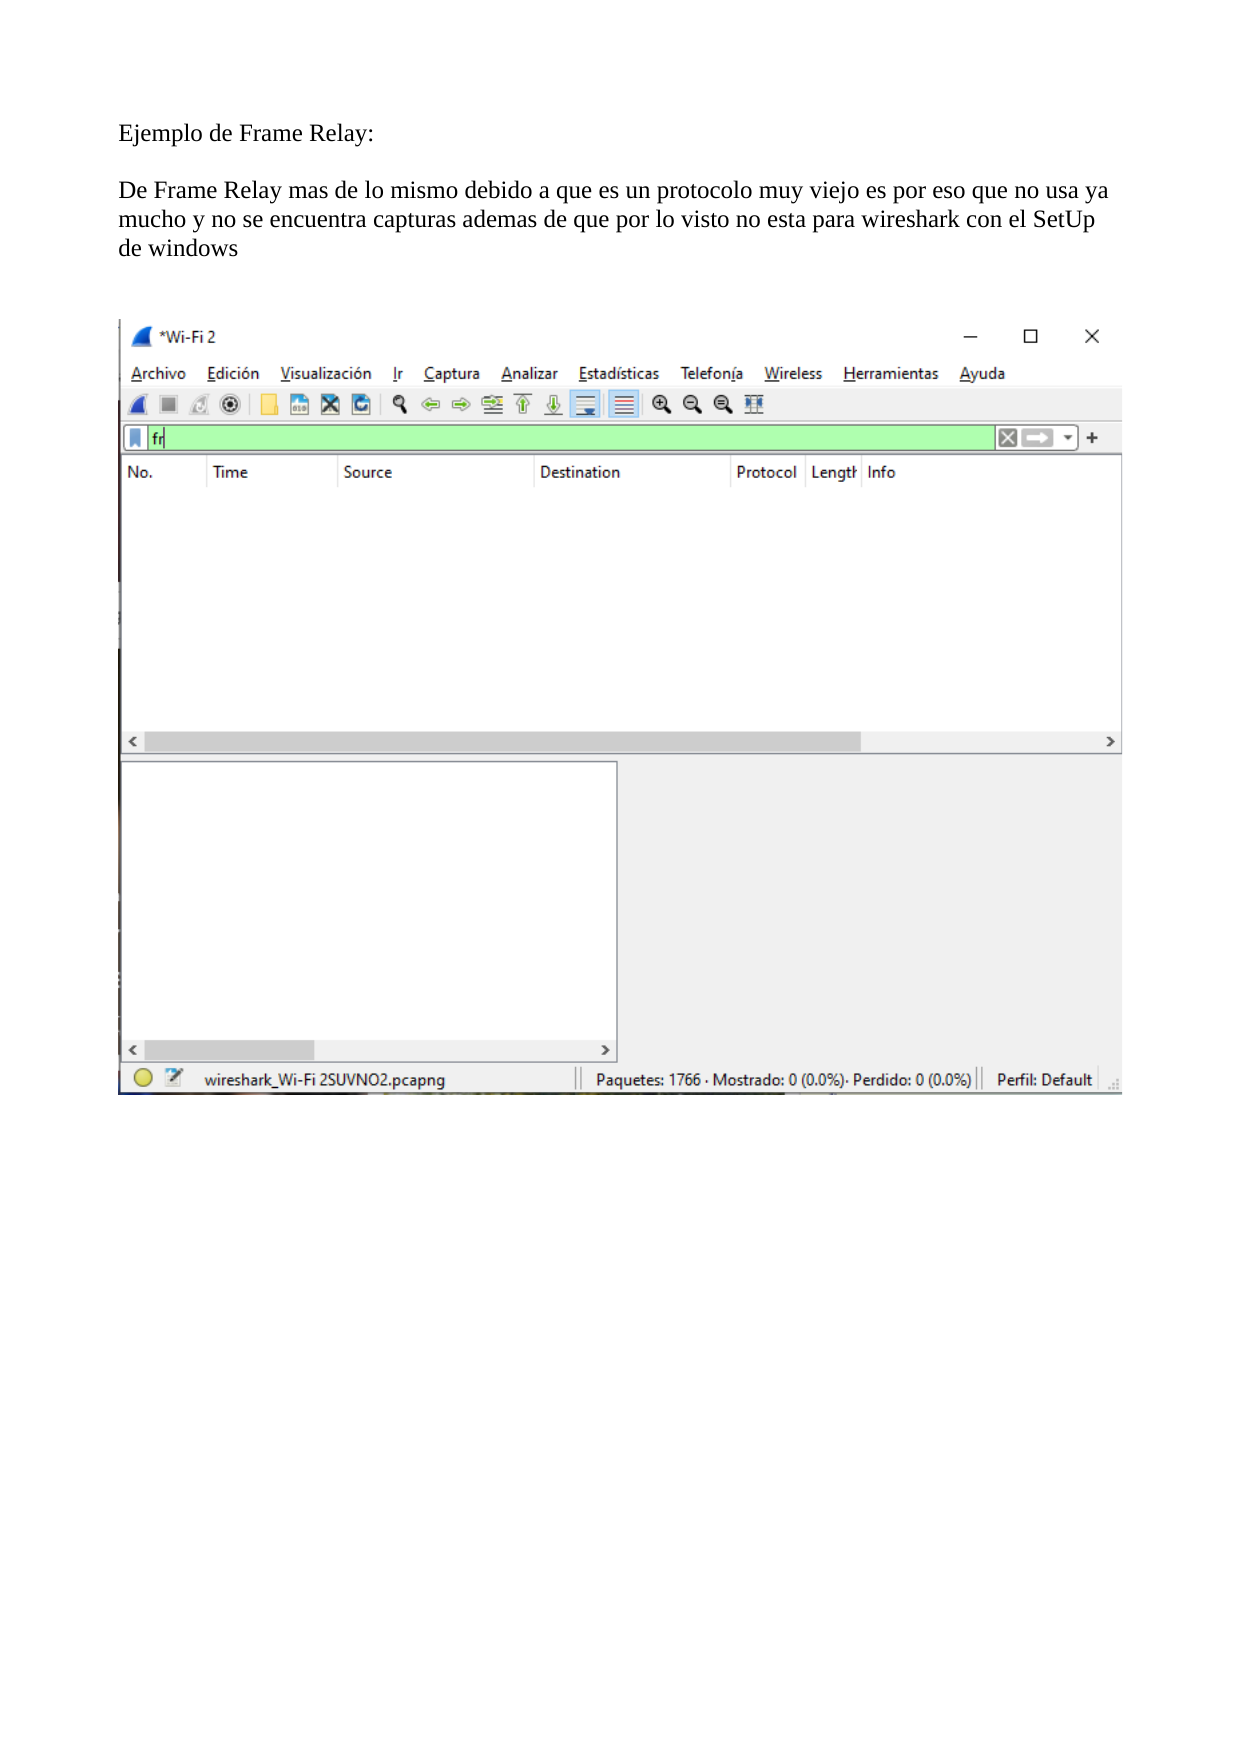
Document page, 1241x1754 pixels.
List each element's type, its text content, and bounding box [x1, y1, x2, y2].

text De Frame Relay mas de lo mismo debido a que es un protocolo muy viejo es por eso que no usa ya mucho y no se encuentra capturas ademas de que por lo visto no esta para wireshark con el SetUp de windows [118, 176, 1122, 262]
text Ejemplo de Frame Relay: [118, 118, 1122, 147]
picture [118, 319, 1123, 1095]
